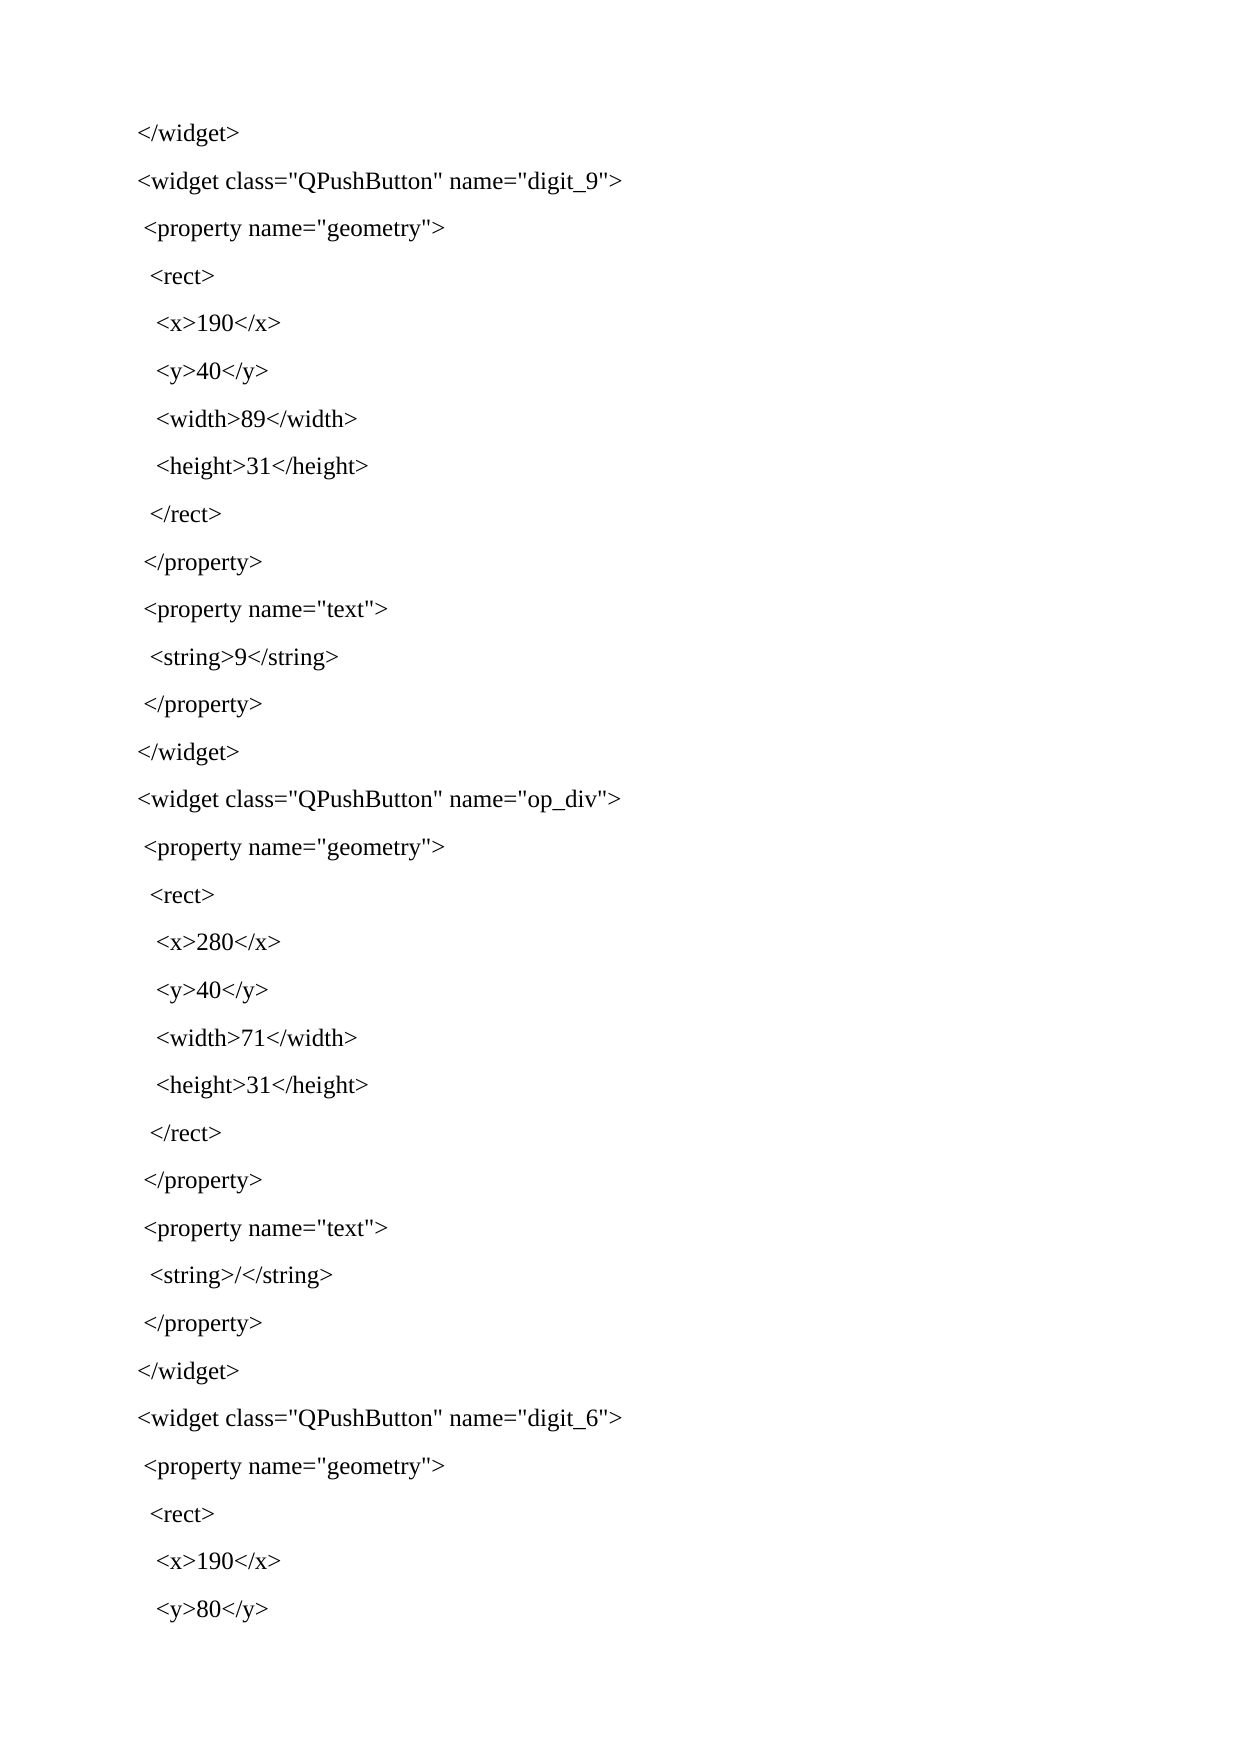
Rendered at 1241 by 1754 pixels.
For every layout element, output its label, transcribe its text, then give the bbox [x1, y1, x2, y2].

text <x>190</x> [118, 1546, 1122, 1575]
text </widget> [118, 118, 1122, 147]
text </rect> [118, 499, 1122, 528]
text <height>31</height> [118, 451, 1122, 480]
text <widget class="QPushButton" name="digit_9"> [118, 166, 1122, 194]
text <width>89</width> [118, 404, 1122, 432]
text <x>280</x> [118, 927, 1122, 956]
text <rect> [118, 1499, 1122, 1527]
text <property name="geometry"> [118, 213, 1122, 242]
text <property name="text"> [118, 1213, 1122, 1242]
text <x>190</x> [118, 308, 1122, 337]
text <y>40</y> [118, 975, 1122, 1004]
text </property> [118, 689, 1122, 718]
text </property> [118, 547, 1122, 575]
text <width>71</width> [118, 1023, 1122, 1051]
text <rect> [118, 261, 1122, 290]
text <property name="text"> [118, 594, 1122, 623]
text </widget> [118, 1356, 1122, 1384]
text <height>31</height> [118, 1070, 1122, 1099]
text </widget> [118, 737, 1122, 766]
text <property name="geometry"> [118, 1451, 1122, 1480]
text <property name="geometry"> [118, 832, 1122, 861]
text </property> [118, 1308, 1122, 1337]
text <y>40</y> [118, 356, 1122, 385]
text <string>/</string> [118, 1261, 1122, 1289]
text <y>80</y> [118, 1594, 1122, 1623]
text <widget class="QPushButton" name="digit_6"> [118, 1403, 1122, 1432]
text <string>9</string> [118, 642, 1122, 671]
text <widget class="QPushButton" name="op_div"> [118, 784, 1122, 813]
text </property> [118, 1165, 1122, 1194]
text <rect> [118, 880, 1122, 908]
text </rect> [118, 1118, 1122, 1147]
